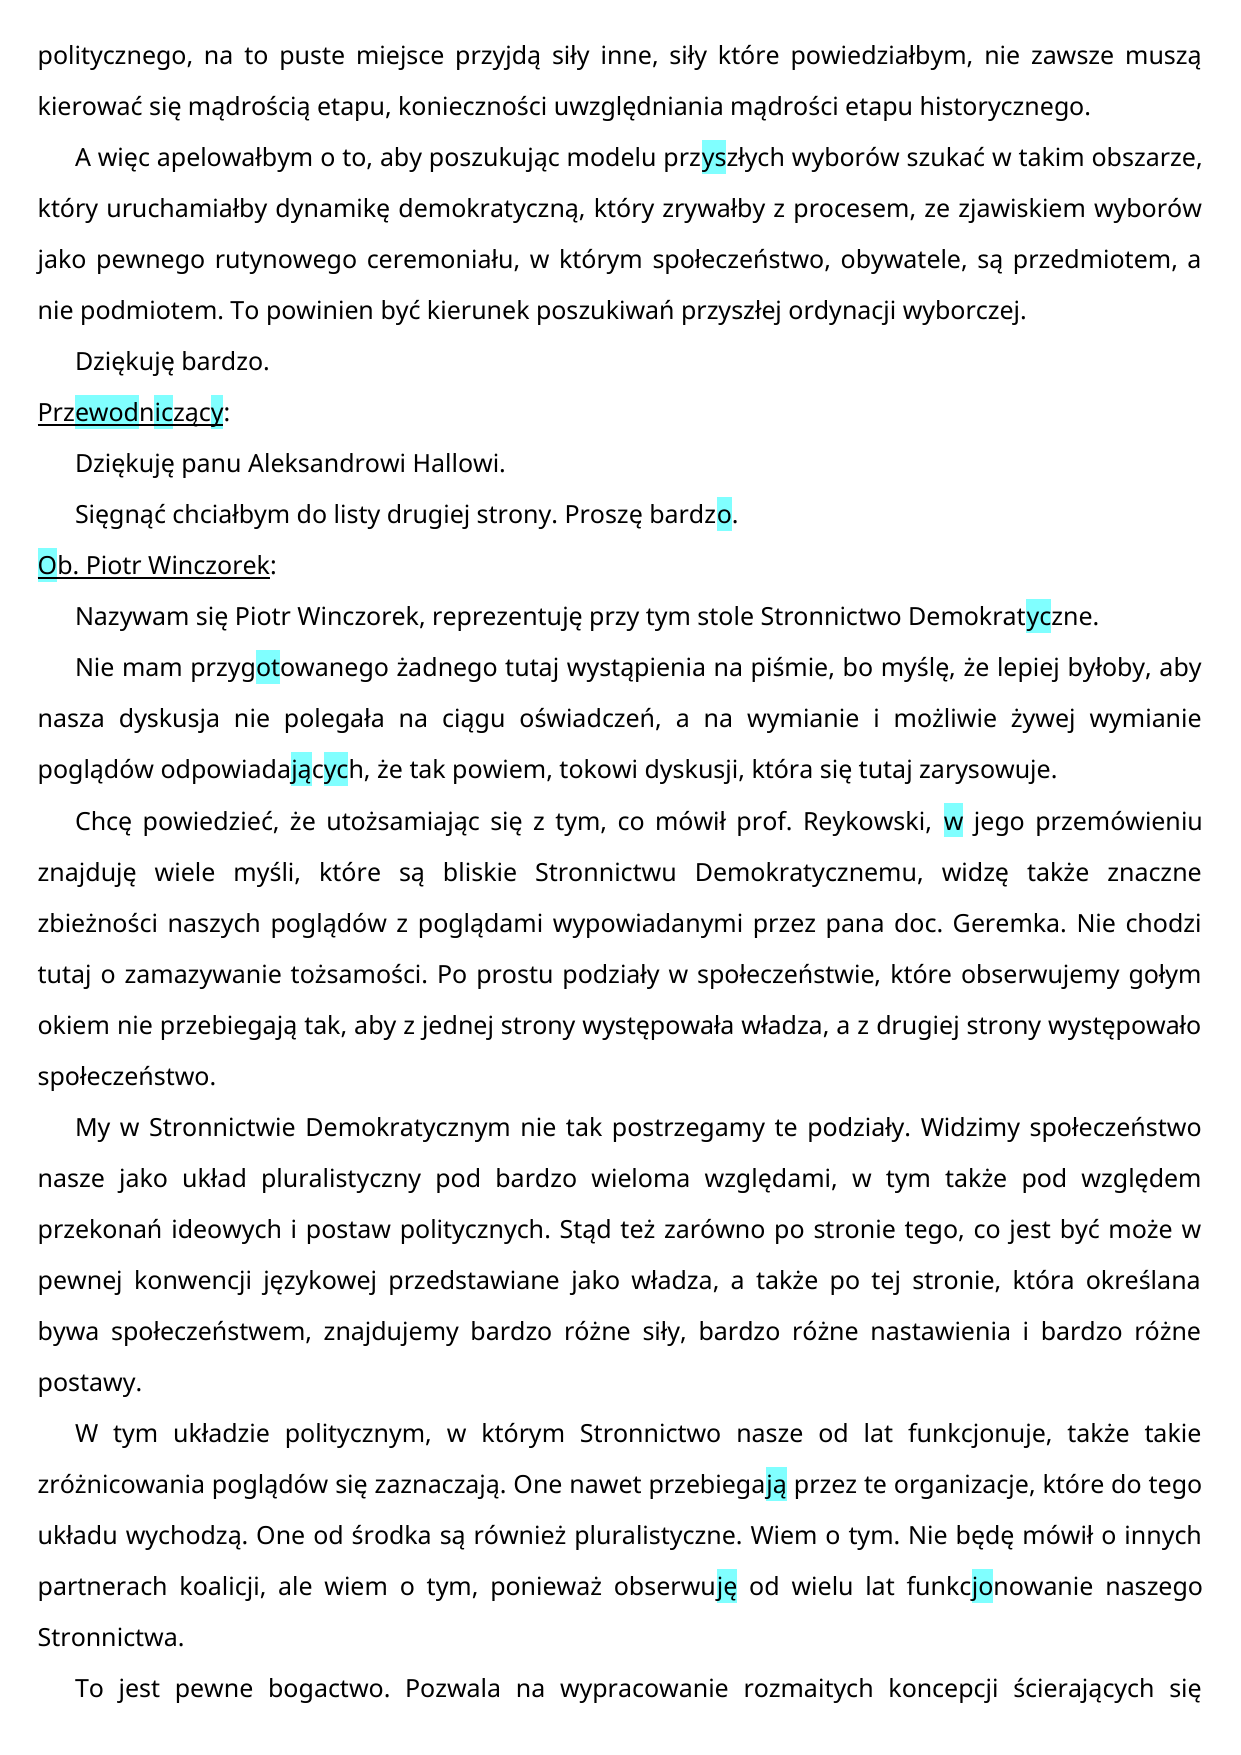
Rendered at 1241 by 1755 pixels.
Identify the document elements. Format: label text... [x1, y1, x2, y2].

text Ob. Piotr Winczorek: [37, 548, 1203, 582]
text Dziękuję bardzo. [37, 344, 1203, 378]
text Nazywam się Piotr Winczorek, reprezentuję przy tym stole Stronnictwo Demokratyczne. [37, 599, 1203, 633]
text Nie mam przygotowanego żadnego tutaj wystąpienia na piśmie, bo myślę, że lepiej byłoby, aby nasza dyskusja nie polegała na ciągu oświadczeń, a na wymianie i możliwie żywej wymianie poglądów odpowiadających, że tak powiem, tokowi dyskusji, która się tutaj zarysowuje. [37, 650, 1203, 786]
text A więc apelowałbym o to, aby poszukując modelu przyszłych wyborów szukać w takim obszarze, który uruchamiałby dynamikę demokratyczną, który zrywałby z procesem, ze zjawiskiem wyborów jako pewnego rutynowego ceremoniału, w którym społeczeństwo, obywatele, są przedmiotem, a nie podmiotem. To powinien być kierunek poszukiwań przyszłej ordynacji wyborczej. [37, 139, 1203, 327]
text politycznego, na to puste miejsce przyjdą siły inne, siły które powiedziałbym, nie zawsze muszą kierować się mądrością etapu, konieczności uwzględniania mądrości etapu historycznego. [37, 37, 1203, 123]
text Chcę powiedzieć, że utożsamiając się z tym, co mówił prof. Reykowski, w jego przemówieniu znajduję wiele myśli, które są bliskie Stronnictwu Demokratycznemu, widzę także znaczne zbieżności naszych poglądów z poglądami wypowiadanymi przez pana doc. Geremka. Nie chodzi tutaj o zamazywanie tożsamości. Po prostu podziały w społeczeństwie, które obserwujemy gołym okiem nie przebiegają tak, aby z jednej strony występowała władza, a z drugiej strony występowało społeczeństwo. [37, 803, 1203, 1092]
text Sięgnąć chciałbym do listy drugiej strony. Proszę bardzo. [37, 497, 1203, 531]
text To jest pewne bogactwo. Pozwala na wypracowanie rozmaitych koncepcji ścierających się [37, 1671, 1203, 1705]
text Przewodniczący: [37, 395, 1203, 429]
text My w Stronnictwie Demokratycznym nie tak postrzegamy te podziały. Widzimy społeczeństwo nasze jako układ pluralistyczny pod bardzo wieloma względami, w tym także pod względem przekonań ideowych i postaw politycznych. Stąd też zarówno po stronie tego, co jest być może w pewnej konwencji językowej przedstawiane jako władza, a także po tej stronie, która określana bywa społeczeństwem, znajdujemy bardzo różne siły, bardzo różne nastawienia i bardzo różne postawy. [37, 1109, 1203, 1399]
text W tym układzie politycznym, w którym Stronnictwo nasze od lat funkcjonuje, także takie zróżnicowania poglądów się zaznaczają. One nawet przebiegają przez te organizacje, które do tego układu wychodzą. One od środka są również pluralistyczne. Wiem o tym. Nie będę mówił o innych partnerach koalicji, ale wiem o tym, ponieważ obserwuję od wielu lat funkcjonowanie naszego Stronnictwa. [37, 1416, 1203, 1654]
text Dziękuję panu Aleksandrowi Hallowi. [37, 446, 1203, 480]
